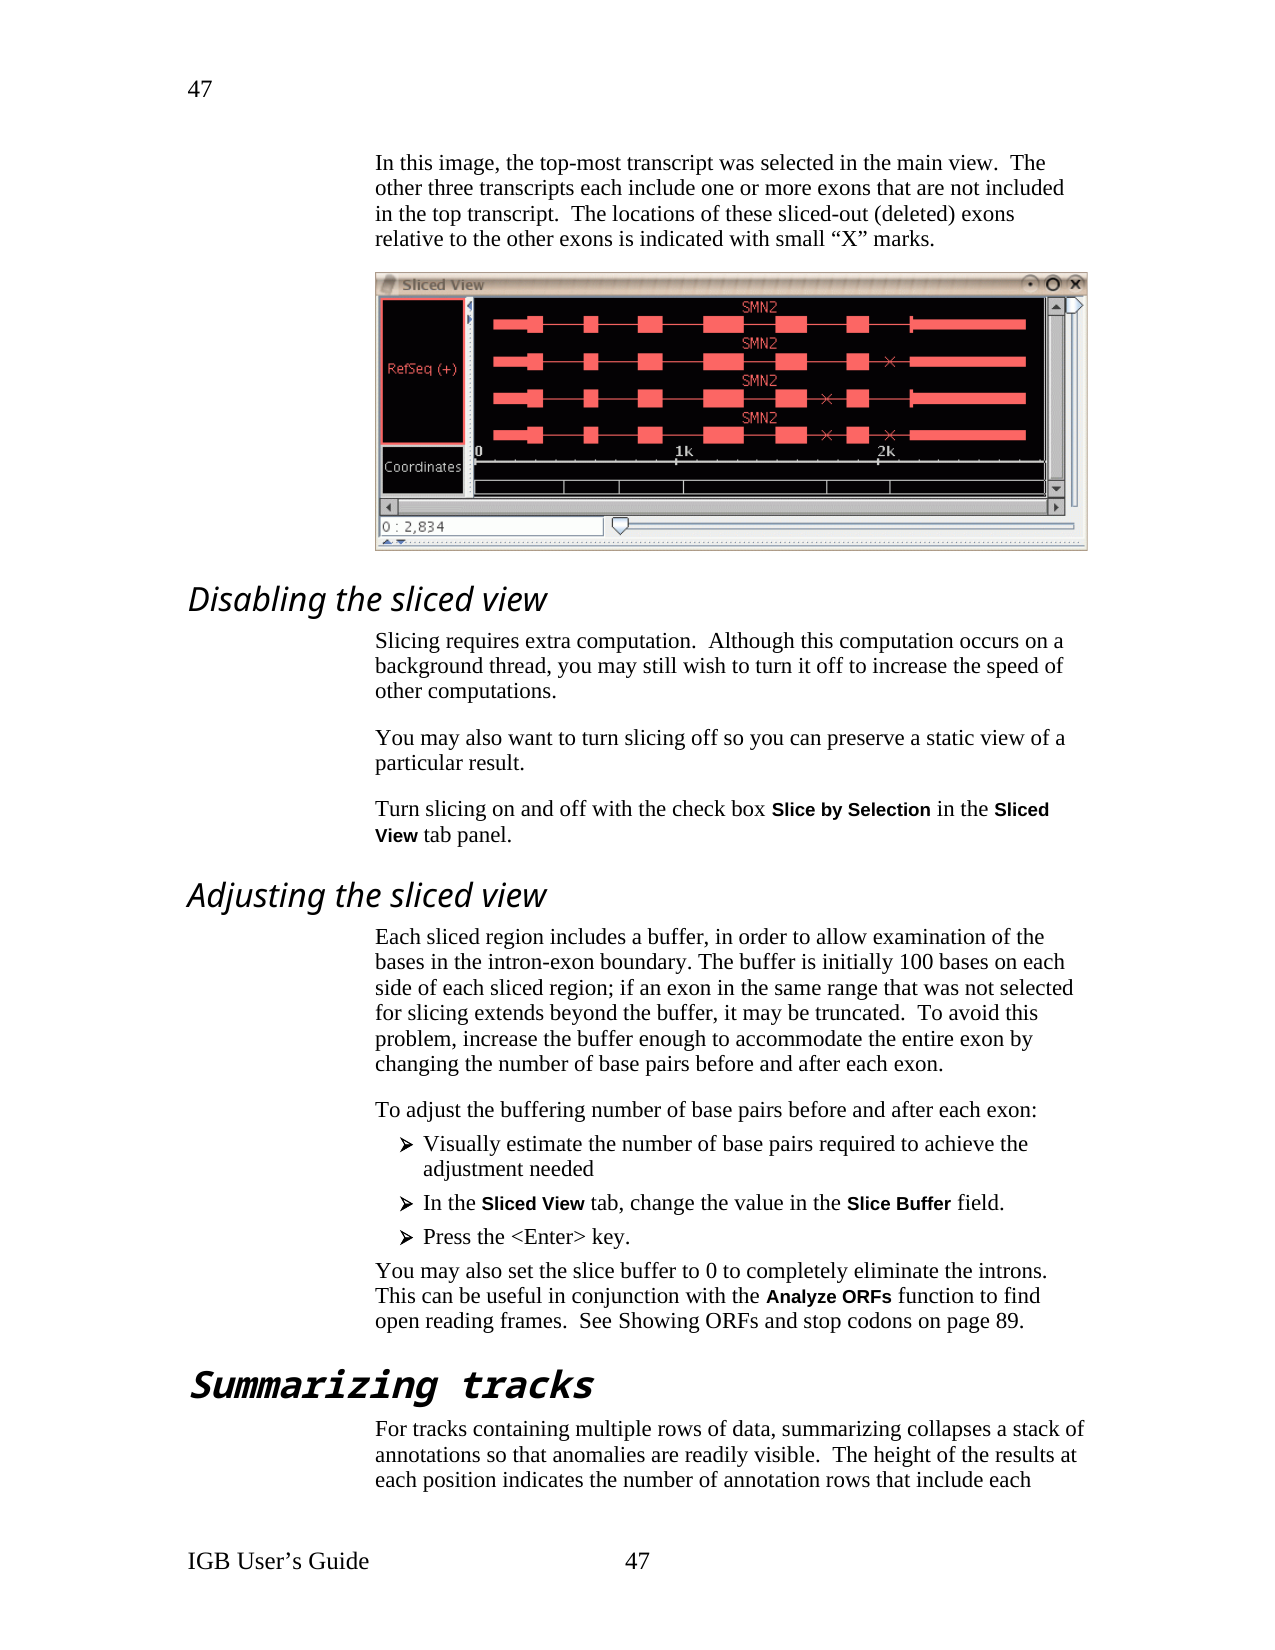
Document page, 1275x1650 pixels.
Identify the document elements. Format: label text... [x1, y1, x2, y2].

subtitle Disabling the sliced view [187, 576, 1087, 621]
list Visually estimate the number of base pairs required to achieve the adjustment needed [399, 1131, 1087, 1182]
text Slicing requires extra computation. Although this computation occurs on a background thread, you may still wish to turn it off to increase the speed of other computations. [375, 628, 1087, 704]
text In this image, the top-most transcript was selected in the main view. The other three transcripts each include one or more exons that are not included in the top transcript. The locations of these sliced-out (deleted) exons relative to the other exons is indicated with small “X” marks. [375, 150, 1087, 252]
subtitle Adjusting the sliced view [187, 872, 1087, 918]
list Press the <Enter> key. [399, 1224, 1087, 1249]
text Each sliced region includes a buffer, in order to allow examination of the bases in the intron-exon boundary. The buffer is initially 100 bases on each side of each sliced region; if an exon in the same range that was not selected for slicing extends beyond the buffer, it may be truncated. To avoid this problem, increase the buffer enough to accommodate the entire exon by changing the number of base pairs before and after each exon. [375, 924, 1087, 1076]
text You may also set the slice buffer to 0 to completely eliminate the introns. This can be useful in conjunction with the Analyze ORFs function to find open reading frames. See Showing ORFs and stop codons on page 85. [375, 1258, 1087, 1334]
picture [375, 272, 1088, 551]
text You may also want to turn slicing off so you can preserve a static view of a particular result. [375, 725, 1087, 776]
subtitle Summarizing tracks [187, 1359, 1087, 1410]
text To adjust the buffering number of base pairs before and after each exon: [375, 1097, 1087, 1123]
list In the Sliced View tab, change the value in the Slice Buffer field. [399, 1190, 1087, 1216]
text Turn slicing on and off with the check box Slice by Selection in the Sliced View tab panel. [375, 796, 1087, 847]
text For tracks containing multiple rows of data, summarizing collapses a stack of annotations so that anomalies are readily visible. The height of the results at each position indicates the number of annotation rows that include each [375, 1416, 1087, 1492]
